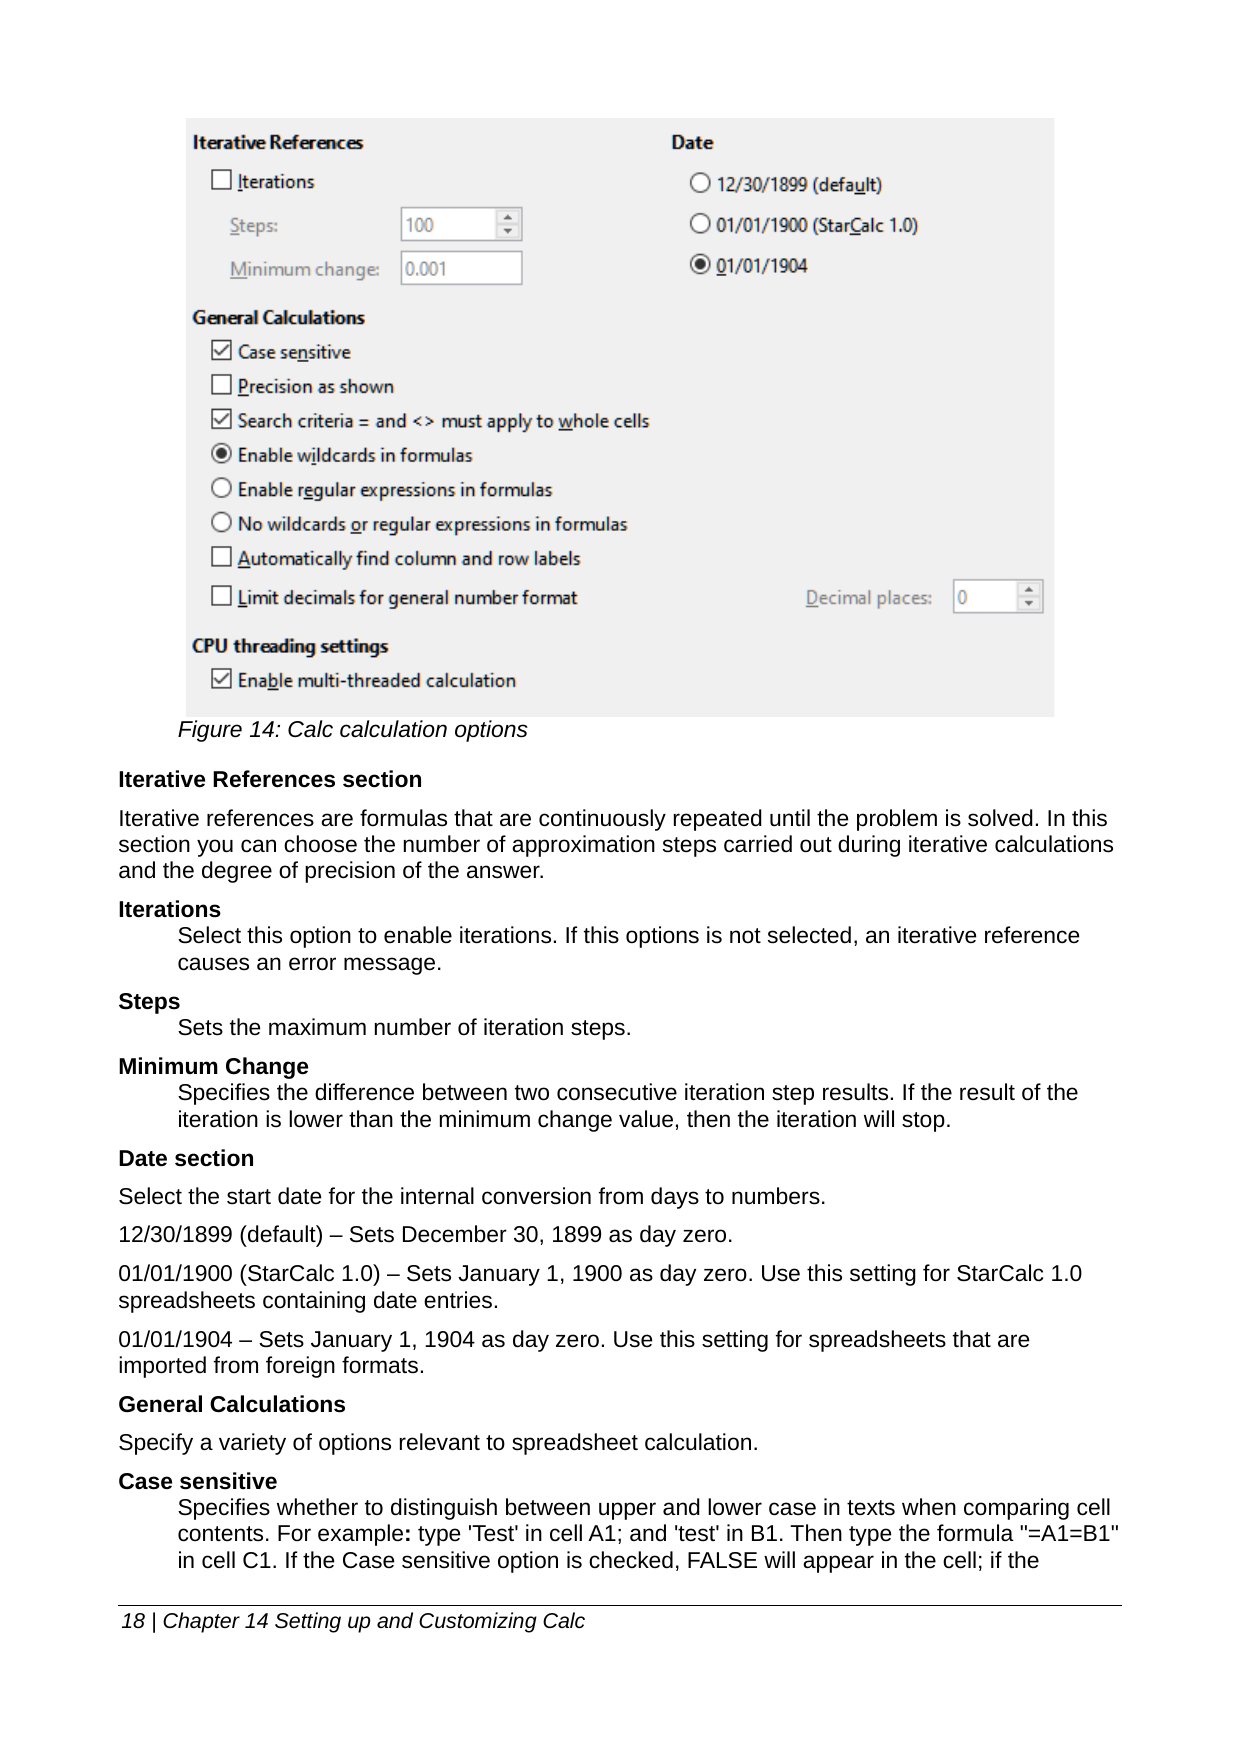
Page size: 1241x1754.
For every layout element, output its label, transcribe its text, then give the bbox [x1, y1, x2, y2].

text Iterative References section [118, 766, 1122, 793]
text Date section [118, 1144, 1122, 1171]
picture [185, 118, 1055, 717]
text Case sensitive [118, 1468, 1122, 1494]
text Select the start date for the internal conversion from days to numbers. [118, 1183, 1122, 1209]
text Iterative references are formulas that are continuously repeated until the problem is solved. In this section you can choose the number of approximation steps carried out during iterative calculations and the degree of precision of the answer. [118, 804, 1122, 884]
text 12/30/1899 (default) – Sets December 30, 1899 as day zero. [118, 1221, 1122, 1248]
text Specifies whether to distinguish between upper and lower case in texts when comparing cell contents. For example: type 'Test' in cell A1; and 'test' in B1. Then type the formula "=A1=B1" in cell C1. If the Case sensitive option is checked, FALSE will appear in the cell; if the [177, 1494, 1122, 1573]
text Steps [118, 988, 1122, 1014]
text Select this option to enable iterations. If this options is not selected, an iterative reference causes an error message. [177, 922, 1122, 975]
text Specify a variety of options relevant to spreadsheet calculation. [118, 1429, 1122, 1455]
text Minimum Change [118, 1053, 1122, 1079]
text Iterations [118, 896, 1122, 922]
text General Calculations [118, 1391, 1122, 1417]
text Specifies the difference between two consecutive iteration step results. If the result of the iteration is lower than the minimum change value, then the iteration will stop. [177, 1079, 1122, 1132]
text 01/01/1904 – Sets January 1, 1904 as day zero. Use this setting for spreadsheets that are imported from foreign formats. [118, 1326, 1122, 1378]
text 01/01/1900 (StarCalc 1.0) – Sets January 1, 1900 as day zero. Use this setting for StarCalc 1.0 spreadsheets containing date entries. [118, 1260, 1122, 1313]
text Sets the maximum number of iteration steps. [177, 1014, 1122, 1040]
text Figure 14: Calc calculation options [178, 118, 1062, 743]
